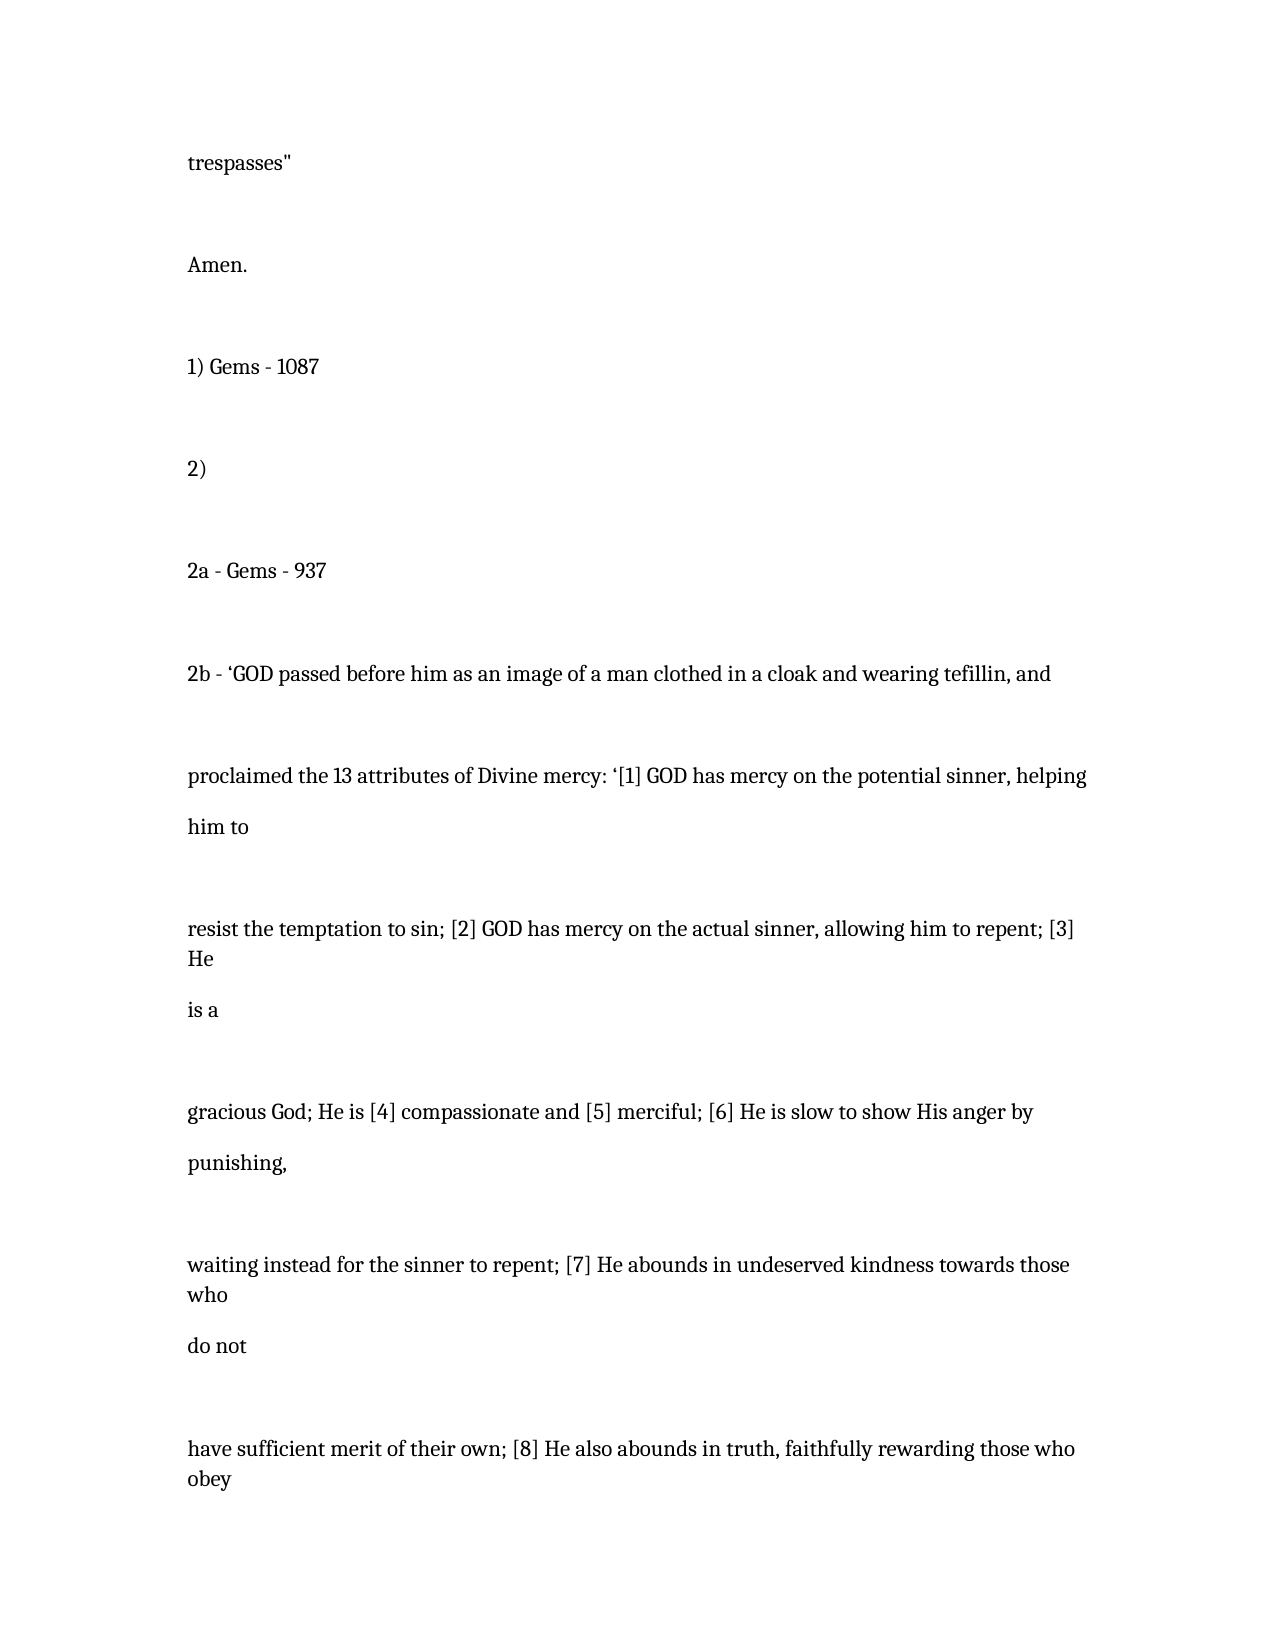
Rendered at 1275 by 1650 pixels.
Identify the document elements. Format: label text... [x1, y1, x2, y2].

text him to [187, 813, 1087, 840]
text 2b - ‘GOD passed before him as an image of a man clothed in a cloak and wearing tefillin, and [187, 660, 1087, 687]
text gracious God; He is [4] compassionate and [5] merciful; [6] He is slow to show His anger by [187, 1099, 1087, 1125]
text resist the temptation to sin; [2] GOD has mercy on the actual sinner, allowing him to repent; [3] He [187, 916, 1087, 972]
text 2) [187, 456, 1087, 483]
text waiting instead for the sinner to repent; [7] He abounds in undeserved kindness towards those who [187, 1252, 1087, 1309]
text 2a - Gems - 937 [187, 558, 1087, 585]
text punishing, [187, 1150, 1087, 1176]
text have sufficient merit of their own; [8] He also abounds in truth, faithfully rewarding those who obey [187, 1435, 1087, 1492]
text is a [187, 997, 1087, 1023]
text proclaimed the 13 attributes of Divine mercy: ‘[1] GOD has mercy on the potential sinner, helping [187, 762, 1087, 789]
text Amen. [187, 252, 1087, 278]
text do not [187, 1333, 1087, 1360]
text 1) Gems - 1087 [187, 354, 1087, 381]
text trespasses" [187, 150, 1087, 176]
